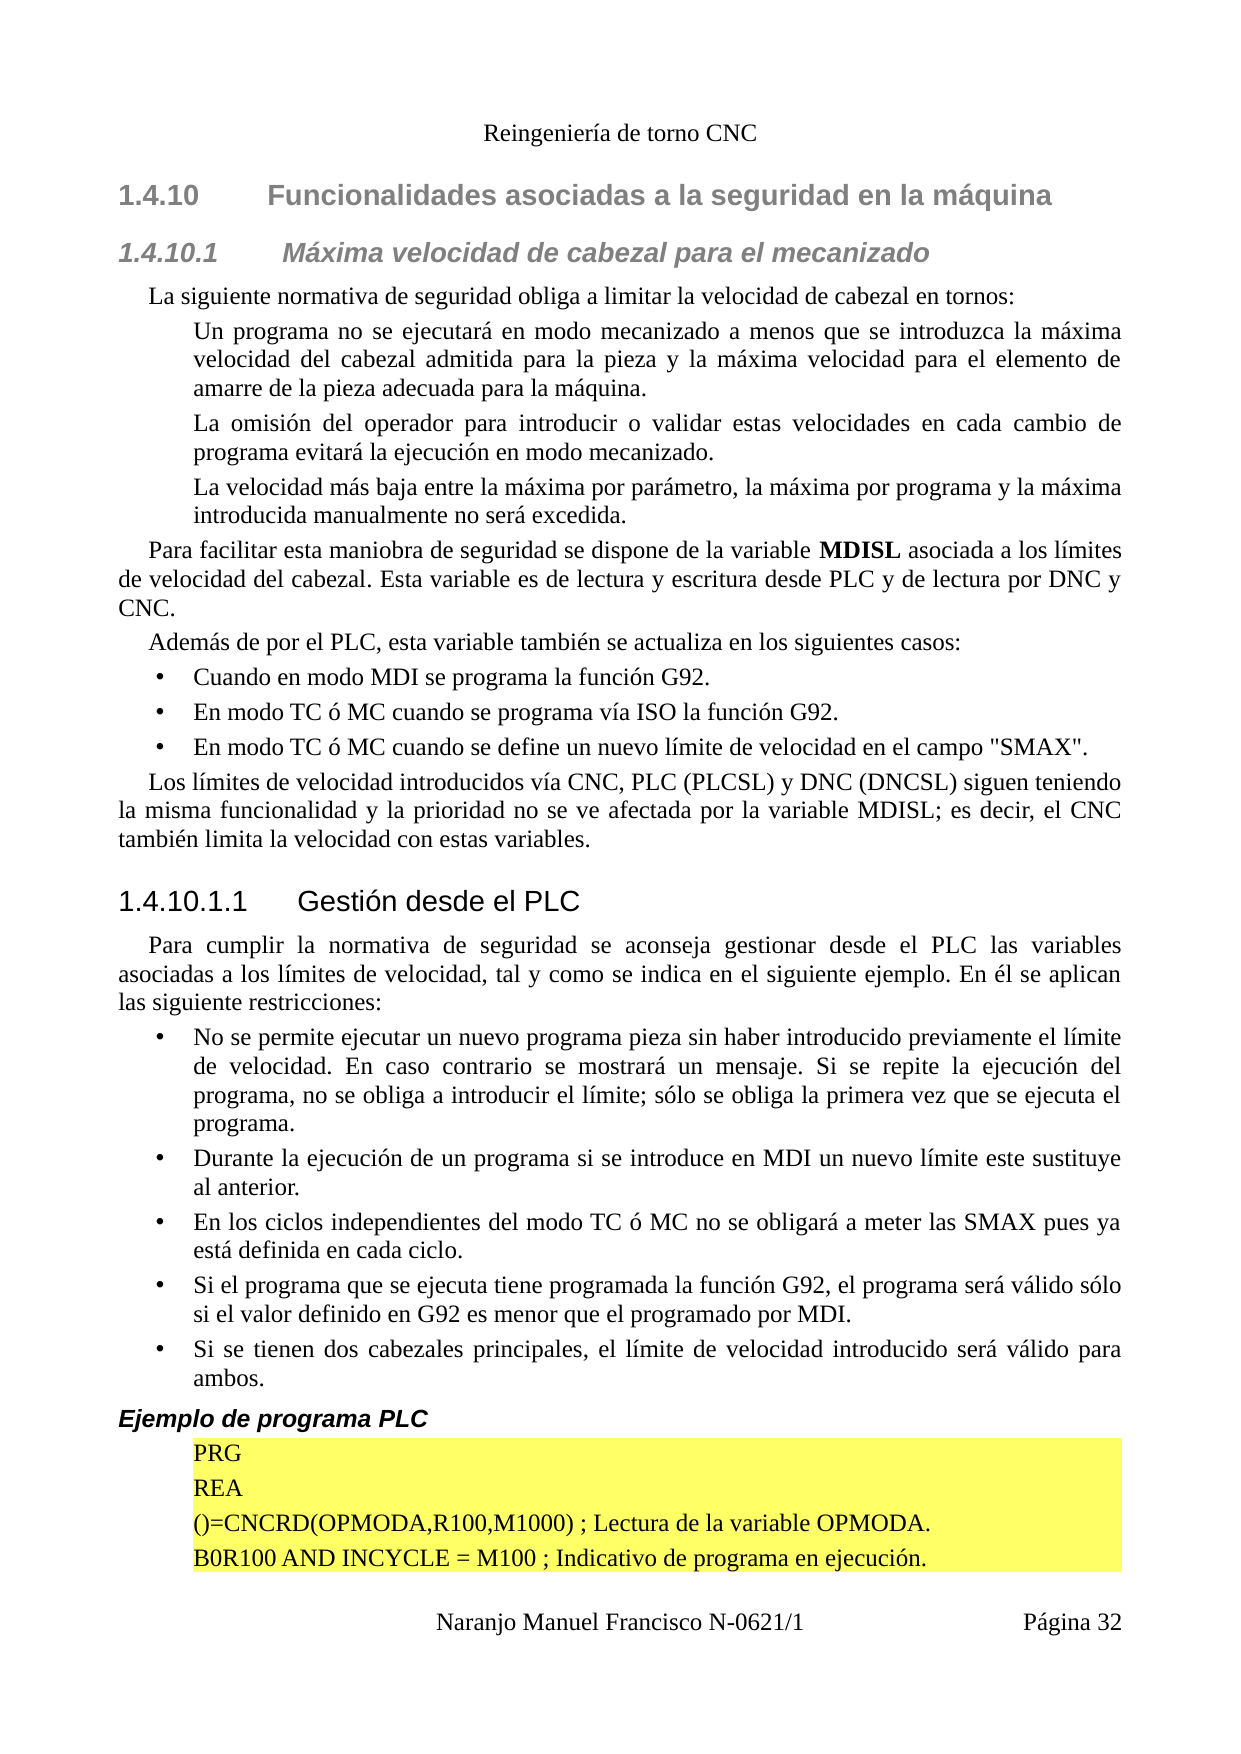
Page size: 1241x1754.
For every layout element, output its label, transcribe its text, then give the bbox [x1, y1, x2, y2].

text Un programa no se ejecutará en modo mecanizado a menos que se introduzca la máxima velocidad del cabezal admitida para la pieza y la máxima velocidad para el elemento de amarre de la pieza adecuada para la máquina. [193, 316, 1122, 402]
text La siguiente normativa de seguridad obliga a limitar la velocidad de cabezal en tornos: [118, 281, 1122, 310]
text ()=CNCRD(OPMODA,R100,M1000) ; Lectura de la variable OPMODA. [193, 1508, 1122, 1537]
subtitle Gestión desde el PLC [118, 884, 1122, 917]
list En modo TC ó MC cuando se programa vía ISO la función G92. [156, 697, 1122, 726]
subtitle Máxima velocidad de cabezal para el mecanizado [118, 237, 1122, 268]
text REA [193, 1473, 1122, 1502]
text Los límites de velocidad introducidos vía CNC, PLC (PLCSL) y DNC (DNCSL) siguen teniendo la misma funcionalidad y la prioridad no se ve afectada por la variable MDISL; es decir, el CNC también limita la velocidad con estas variables. [118, 767, 1122, 853]
list Durante la ejecución de un programa si se introduce en MDI un nuevo límite este sustituye al anterior. [156, 1143, 1122, 1201]
subtitle Funcionalidades asociadas a la seguridad en la máquina [118, 178, 1122, 212]
subtitle Ejemplo de programa PLC [118, 1404, 1122, 1432]
list En los ciclos independientes del modo TC ó MC no se obligará a meter las SMAX pues ya está definida en cada ciclo. [156, 1207, 1122, 1264]
text B0R100 AND INCYCLE = M100 ; Indicativo de programa en ejecución. [193, 1543, 1122, 1572]
list No se permite ejecutar un nuevo programa pieza sin haber introducido previamente el límite de velocidad. En caso contrario se mostrará un mensaje. Si se repite la ejecución del programa, no se obliga a introducir el límite; sólo se obliga la primera vez que se ejecuta el programa. [156, 1022, 1122, 1137]
text La omisión del operador para introducir o validar estas velocidades en cada cambio de programa evitará la ejecución en modo mecanizado. [193, 408, 1122, 466]
text PRG [193, 1438, 1122, 1467]
list Si se tienen dos cabezales principales, el límite de velocidad introducido será válido para ambos. [156, 1334, 1122, 1391]
text Para facilitar esta maniobra de seguridad se dispone de la variable MDISL asociada a los límites de velocidad del cabezal. Esta variable es de lectura y escritura desde PLC y de lectura por DNC y CNC. [118, 535, 1122, 621]
list Si el programa que se ejecuta tiene programada la función G92, el programa será válido sólo si el valor definido en G92 es menor que el programado por MDI. [156, 1270, 1122, 1328]
text Además de por el PLC, esta variable también se actualiza en los siguientes casos: [118, 627, 1122, 656]
text Para cumplir la normativa de seguridad se aconseja gestionar desde el PLC las variables asociadas a los límites de velocidad, tal y como se indica en el siguiente ejemplo. En él se aplican las siguiente restricciones: [118, 930, 1122, 1016]
text La velocidad más baja entre la máxima por parámetro, la máxima por programa y la máxima introducida manualmente no será excedida. [193, 472, 1122, 529]
list Cuando en modo MDI se programa la función G92. [156, 662, 1122, 691]
list En modo TC ó MC cuando se define un nuevo límite de velocidad en el campo "SMAX". [156, 732, 1122, 761]
